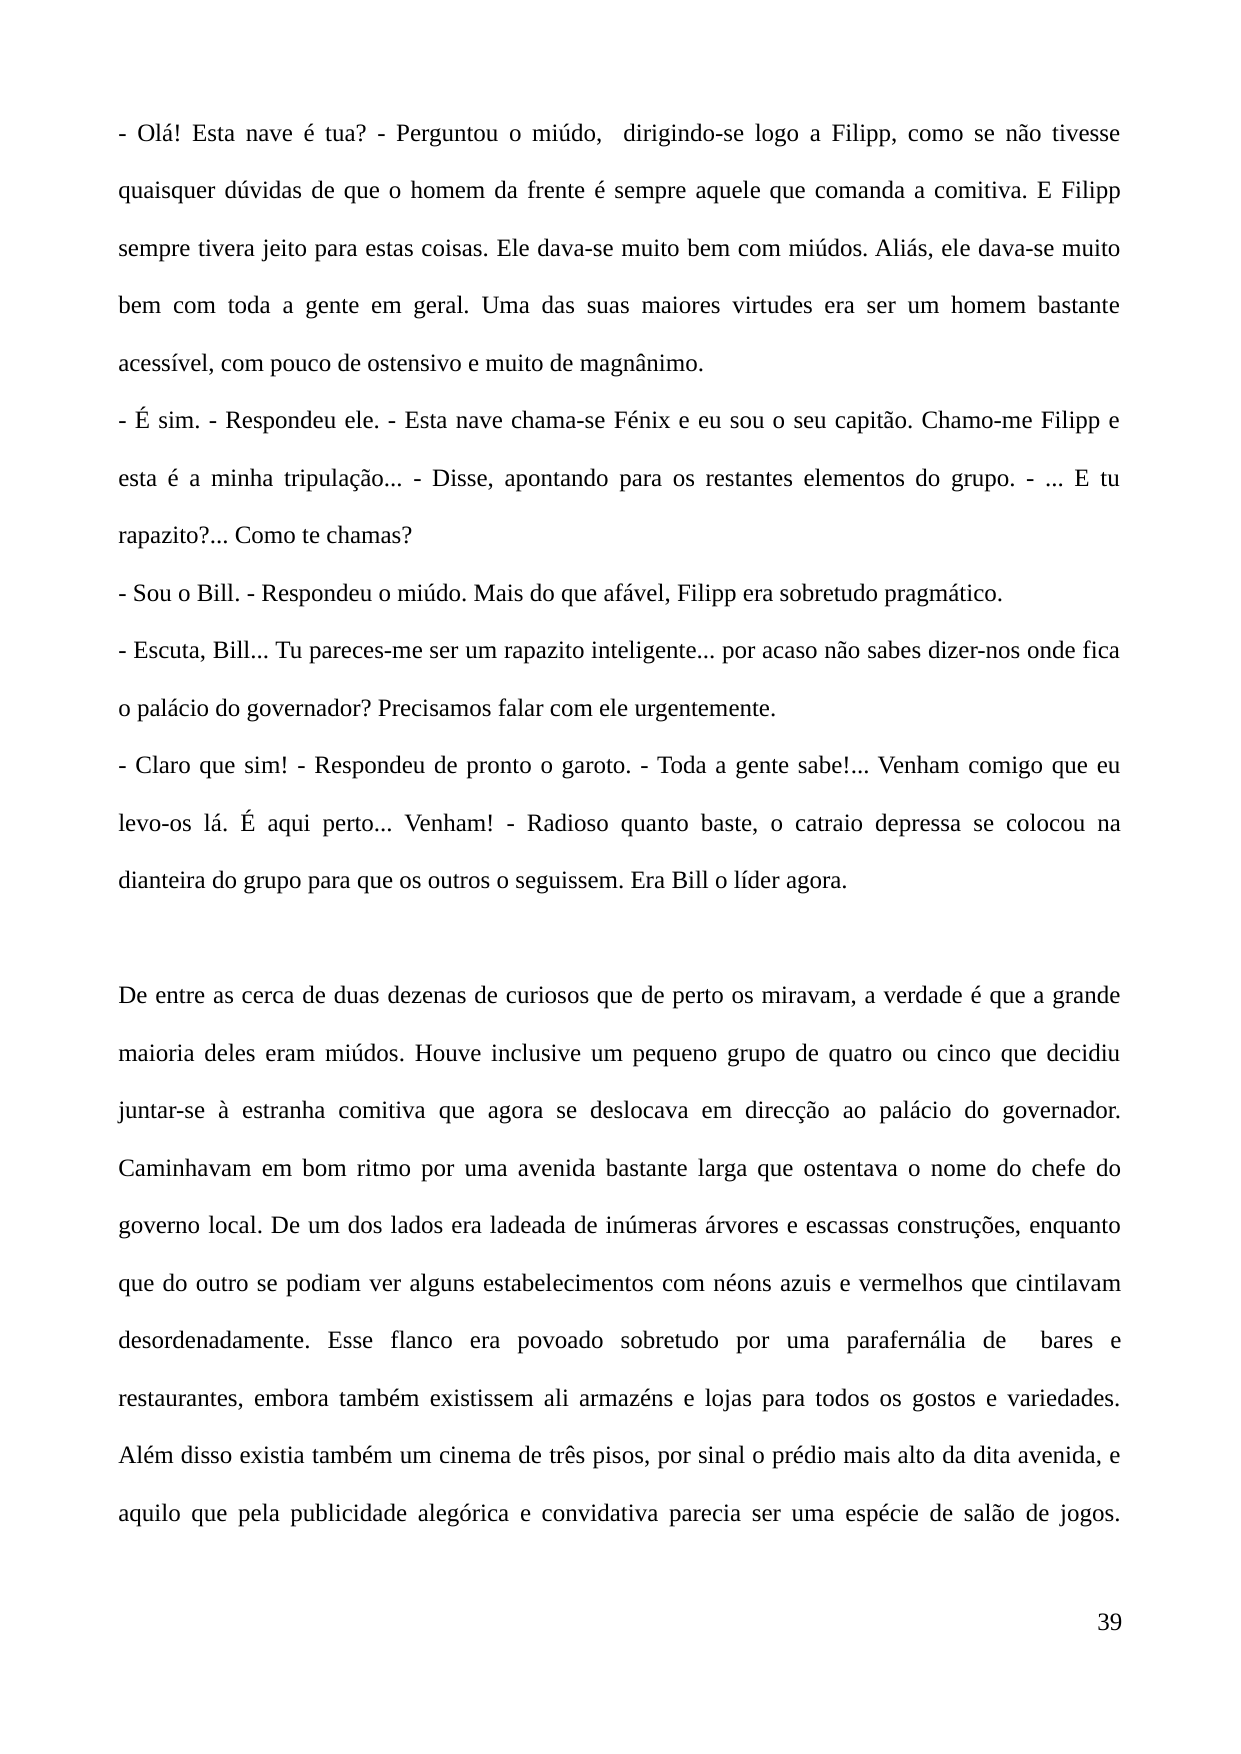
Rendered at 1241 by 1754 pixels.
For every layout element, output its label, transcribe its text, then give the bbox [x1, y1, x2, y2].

text - É sim. - Respondeu ele. - Esta nave chama-se Fénix e eu sou o seu capitão. Chamo-me Filipp e esta é a minha tripulação... - Disse, apontando para os restantes elementos do grupo. - ... E tu rapazito?... Como te chamas? [118, 406, 1122, 549]
text - Olá! Esta nave é tua? - Perguntou o miúdo, dirigindo-se logo a Filipp, como se não tivesse quaisquer dúvidas de que o homem da frente é sempre aquele que comanda a comitiva. E Filipp sempre tivera jeito para estas coisas. Ele dava-se muito bem com miúdos. Aliás, ele dava-se muito bem com toda a gente em geral. Uma das suas maiores virtudes era ser um homem bastante acessível, com pouco de ostensivo e muito de magnânimo. [118, 118, 1122, 377]
text - Sou o Bill. - Respondeu o miúdo. Mais do que afável, Filipp era sobretudo pragmático. [118, 578, 1122, 607]
text - Claro que sim! - Respondeu de pronto o garoto. - Toda a gente sabe!... Venham comigo que eu levo-os lá. É aqui perto... Venham! - Radioso quanto baste, o catraio depressa se colocou na dianteira do grupo para que os outros o seguissem. Era Bill o líder agora. [118, 751, 1122, 894]
text - Escuta, Bill... Tu pareces-me ser um rapazito inteligente... por acaso não sabes dizer-nos onde fica o palácio do governador? Precisamos falar com ele urgentemente. [118, 636, 1122, 722]
text De entre as cerca de duas dezenas de curiosos que de perto os miravam, a verdade é que a grande maioria deles eram miúdos. Houve inclusive um pequeno grupo de quatro ou cinco que decidiu juntar-se à estranha comitiva que agora se deslocava em direcção ao palácio do governador. Caminhavam em bom ritmo por uma avenida bastante larga que ostentava o nome do chefe do governo local. De um dos lados era ladeada de inúmeras árvores e escassas construções, enquanto que do outro se podiam ver alguns estabelecimentos com néons azuis e vermelhos que cintilavam desordenadamente. Esse flanco era povoado sobretudo por uma parafernália de bares e restaurantes, embora também existissem ali armazéns e lojas para todos os gostos e variedades. Além disso existia também um cinema de três pisos, por sinal o prédio mais alto da dita avenida, e aquilo que pela publicidade alegórica e convidativa parecia ser uma espécie de salão de jogos. [118, 981, 1122, 1527]
